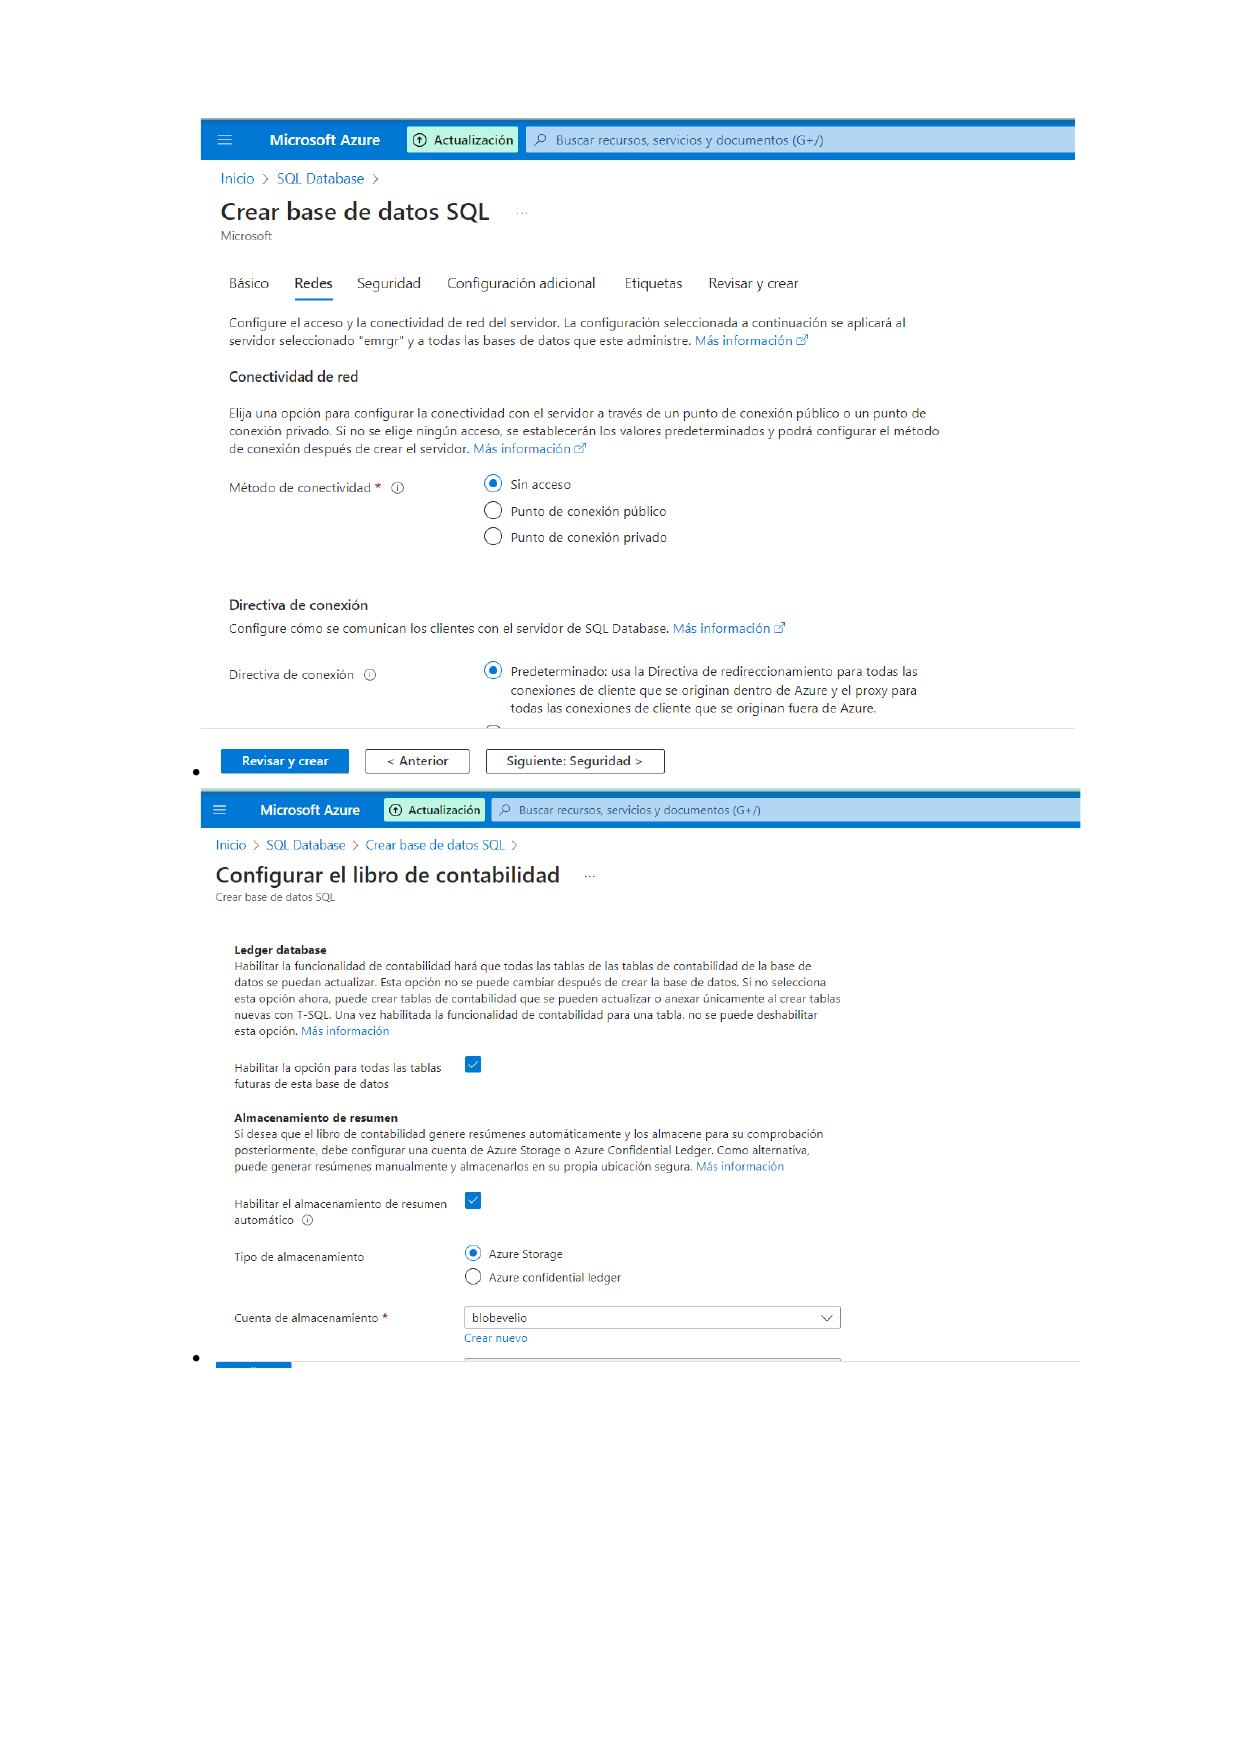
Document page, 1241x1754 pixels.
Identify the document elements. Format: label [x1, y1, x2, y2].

picture [200, 788, 1081, 1368]
picture [200, 118, 1075, 782]
